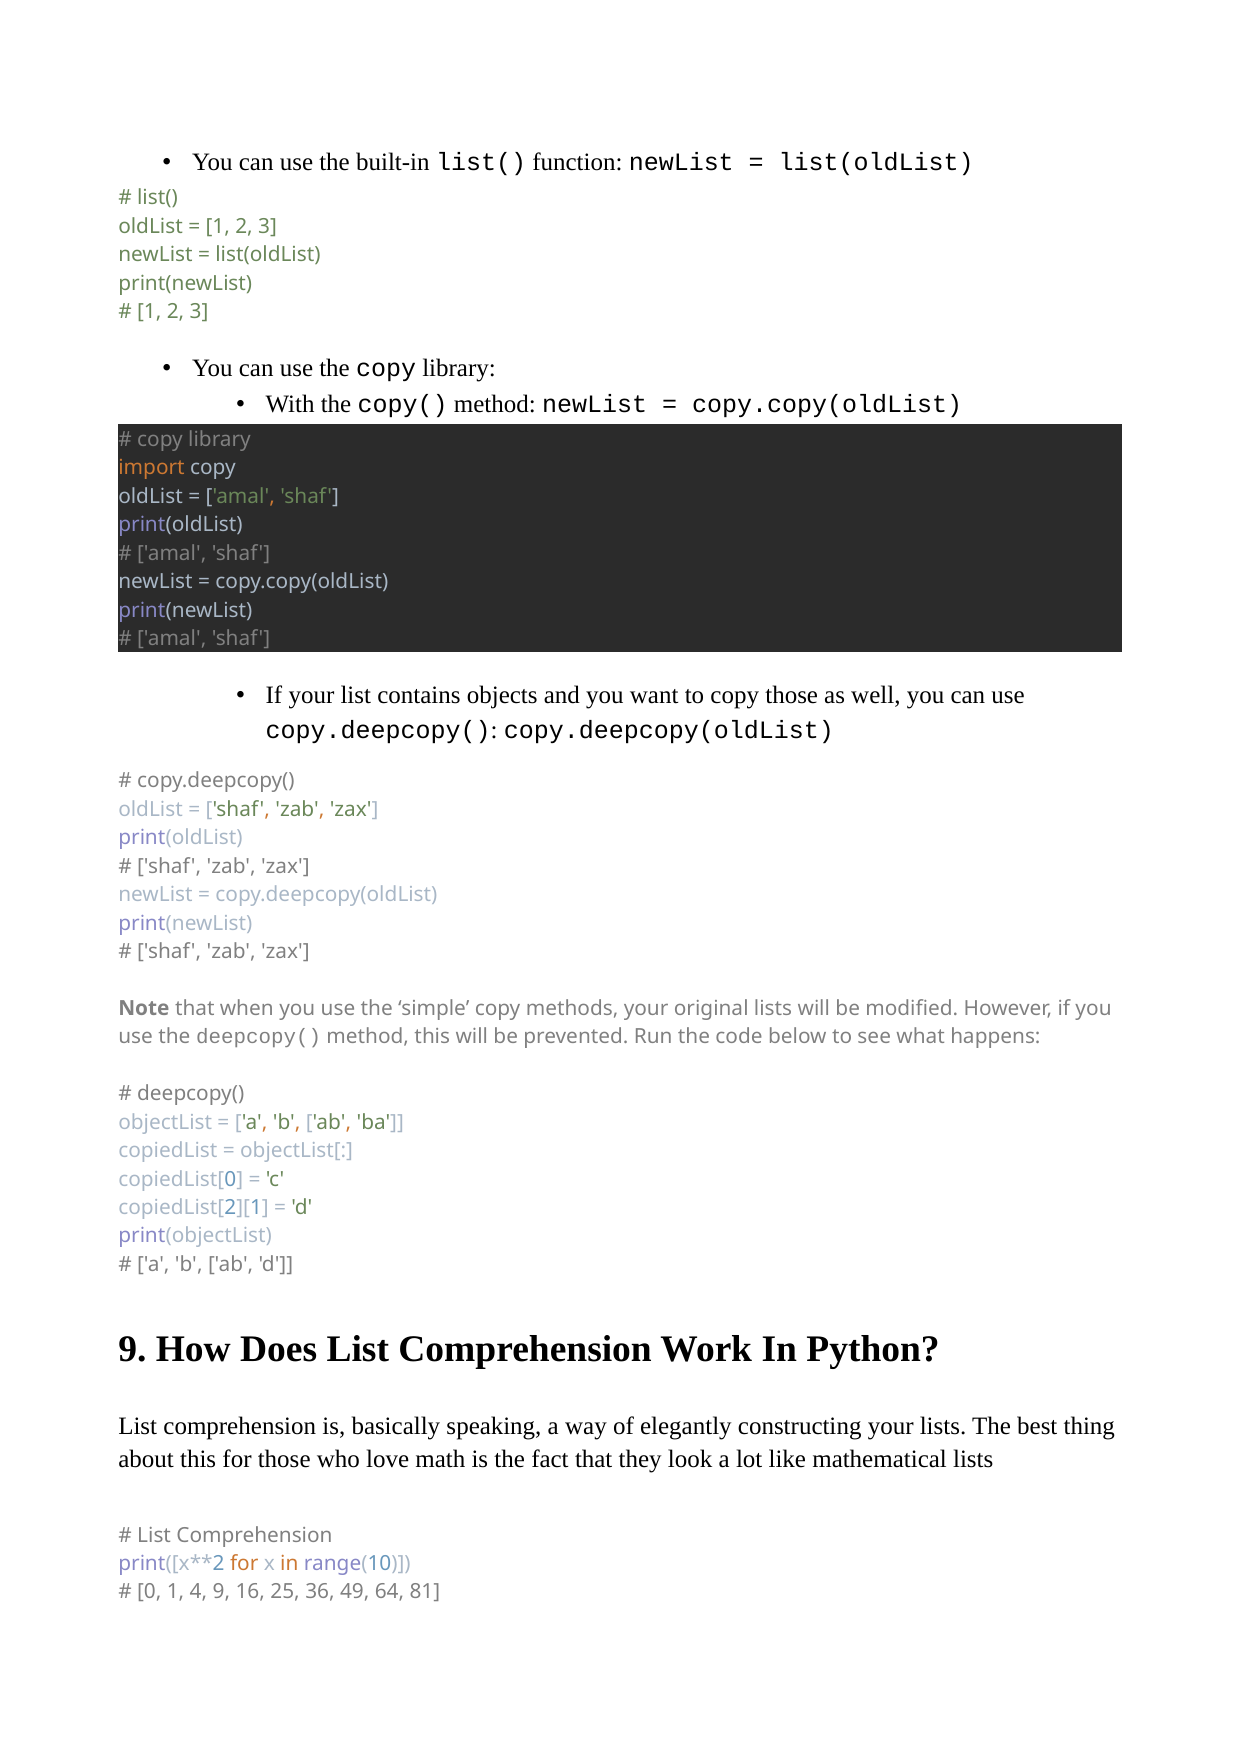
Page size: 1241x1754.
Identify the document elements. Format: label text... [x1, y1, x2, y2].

list You can use the copy library: [162, 353, 1122, 384]
list With the copy() method: newList = copy.copy(oldList) [236, 389, 1122, 419]
subtitle 9. How Does List Comprehension Work In Python? [118, 1327, 1122, 1370]
list You can use the built-in list() function: newList = list(oldList) [162, 147, 1122, 178]
list If your list contains objects and you want to copy those as well, you can use copy.deepcopy(): copy.deepcopy(oldList) [236, 680, 1122, 746]
text List comprehension is, basically speaking, a way of elegantly constructing your lists. The best thing about this for those who love math is the fact that they look a lot like mathematical lists [118, 1411, 1122, 1472]
text # copy.deepcopy() oldList = ['shaf', 'zab', 'zax'] print(oldList) # ['shaf', 'zab', 'zax'] newList = copy.deepcopy(oldList) print(newList) # ['shaf', 'zab', 'zax'] [118, 765, 1122, 964]
text # List Comprehension print([x**2 for x in range(10)]) # [0, 1, 4, 9, 16, 25, 36, 49, 64, 81] [118, 1520, 1122, 1605]
text # copy library import copy oldList = ['amal', 'shaf'] print(oldList) # ['amal', 'shaf'] newList = copy.copy(oldList) print(newList) # ['amal', 'shaf'] [118, 424, 1122, 652]
text # deepcopy() objectList = ['a', 'b', ['ab', 'ba']] copiedList = objectList[:] copiedList[0] = 'c' copiedList[2][1] = 'd' print(objectList) # ['a', 'b', ['ab', 'd']] [118, 1078, 1122, 1277]
text # list() oldList = [1, 2, 3] newList = list(oldList) print(newList) # [1, 2, 3] [118, 182, 1122, 324]
text Note that when you use the ‘simple’ copy methods, your original lists will be modified. However, if you use the deepcopy() method, this will be prevented. Run the code below to see what happens: [118, 993, 1122, 1050]
